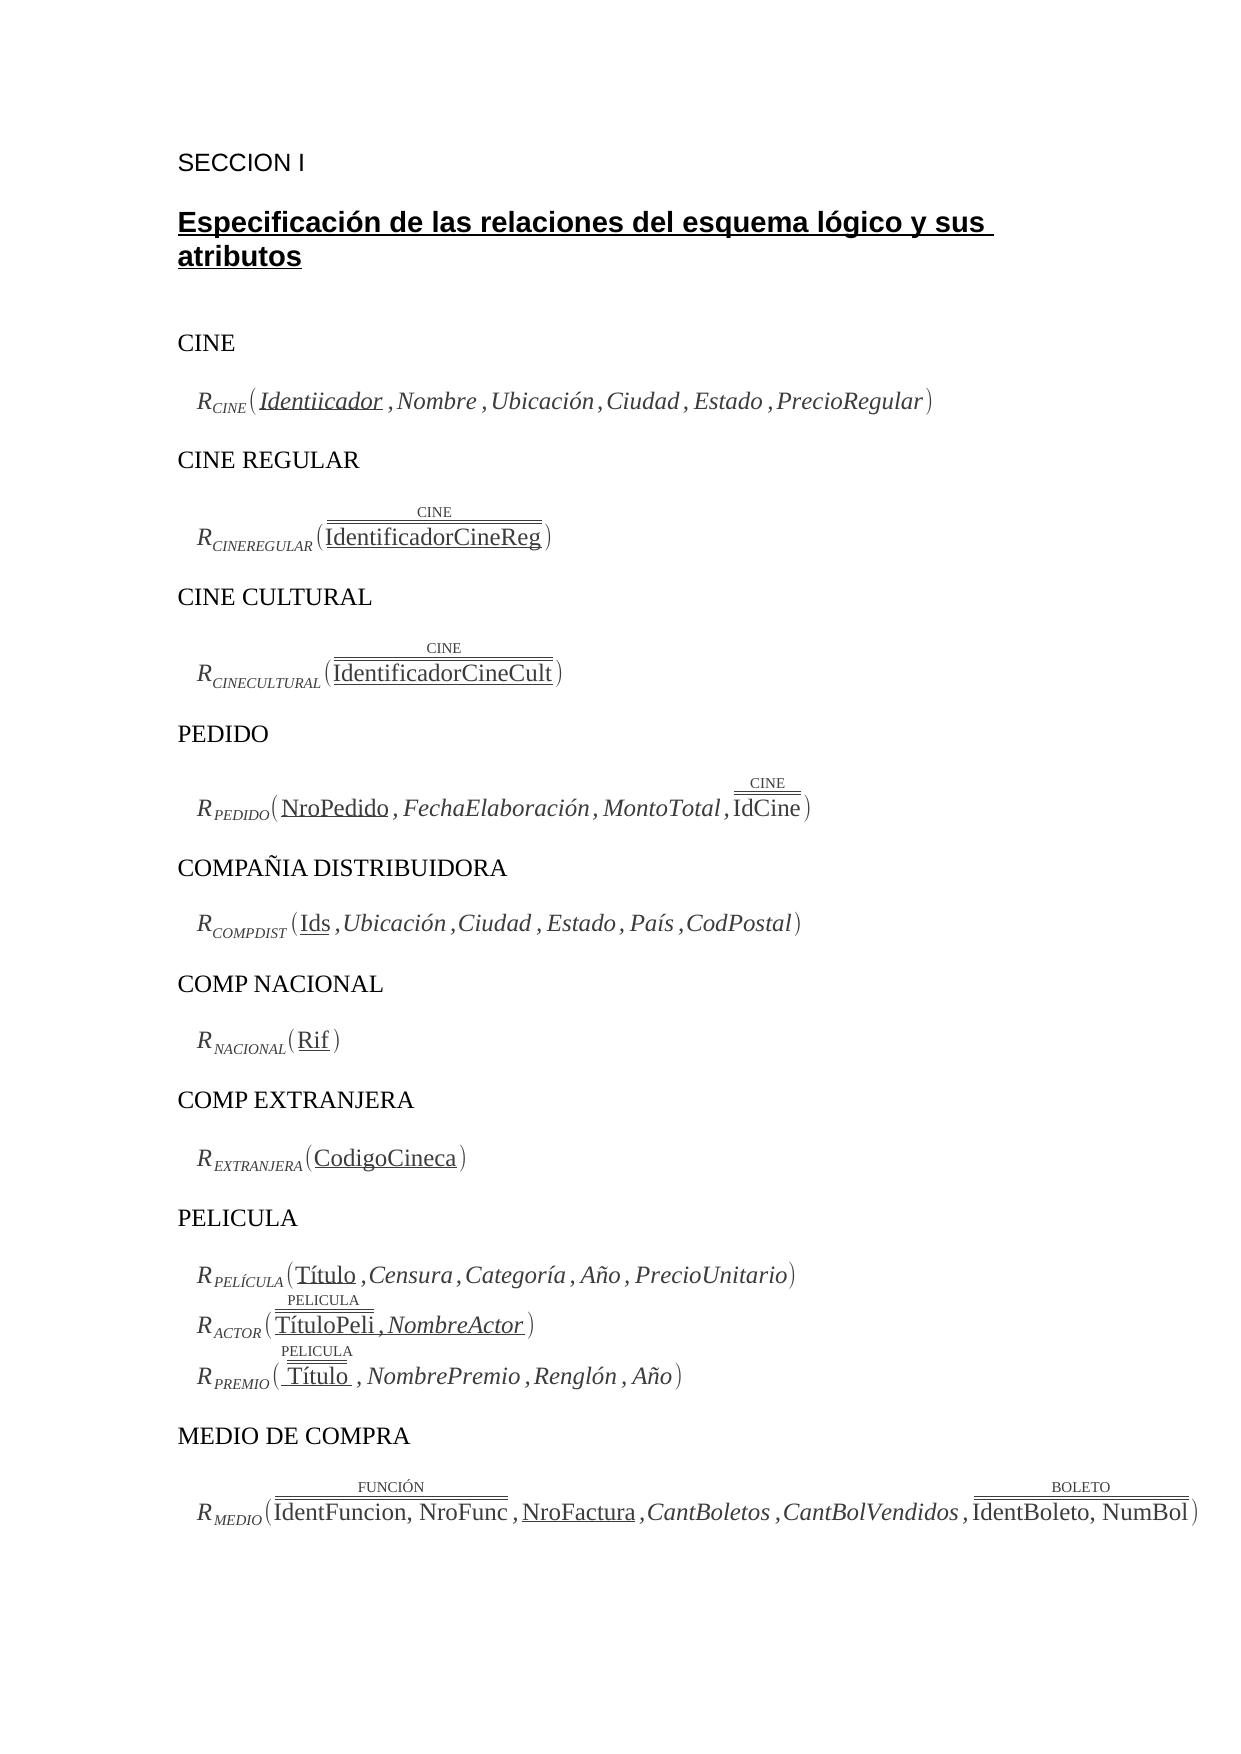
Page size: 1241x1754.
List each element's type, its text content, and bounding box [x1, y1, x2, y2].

text PEDIDO [177, 719, 1063, 747]
text PELICULA [177, 1203, 1063, 1232]
text COMP NACIONAL [177, 969, 1063, 998]
text COMP EXTRANJERA [177, 1086, 1063, 1114]
text CINE REGULAR [177, 446, 1063, 474]
text CINE [177, 328, 1063, 357]
text MEDIO DE COMPRA [177, 1421, 1063, 1450]
text SECCION I [177, 148, 1063, 176]
text COMPAÑIA DISTRIBUIDORA [177, 853, 1063, 881]
text CINE CULTURAL [177, 582, 1063, 611]
text Especificación de las relaciones del esquema lógico y sus atributos [177, 205, 1063, 272]
